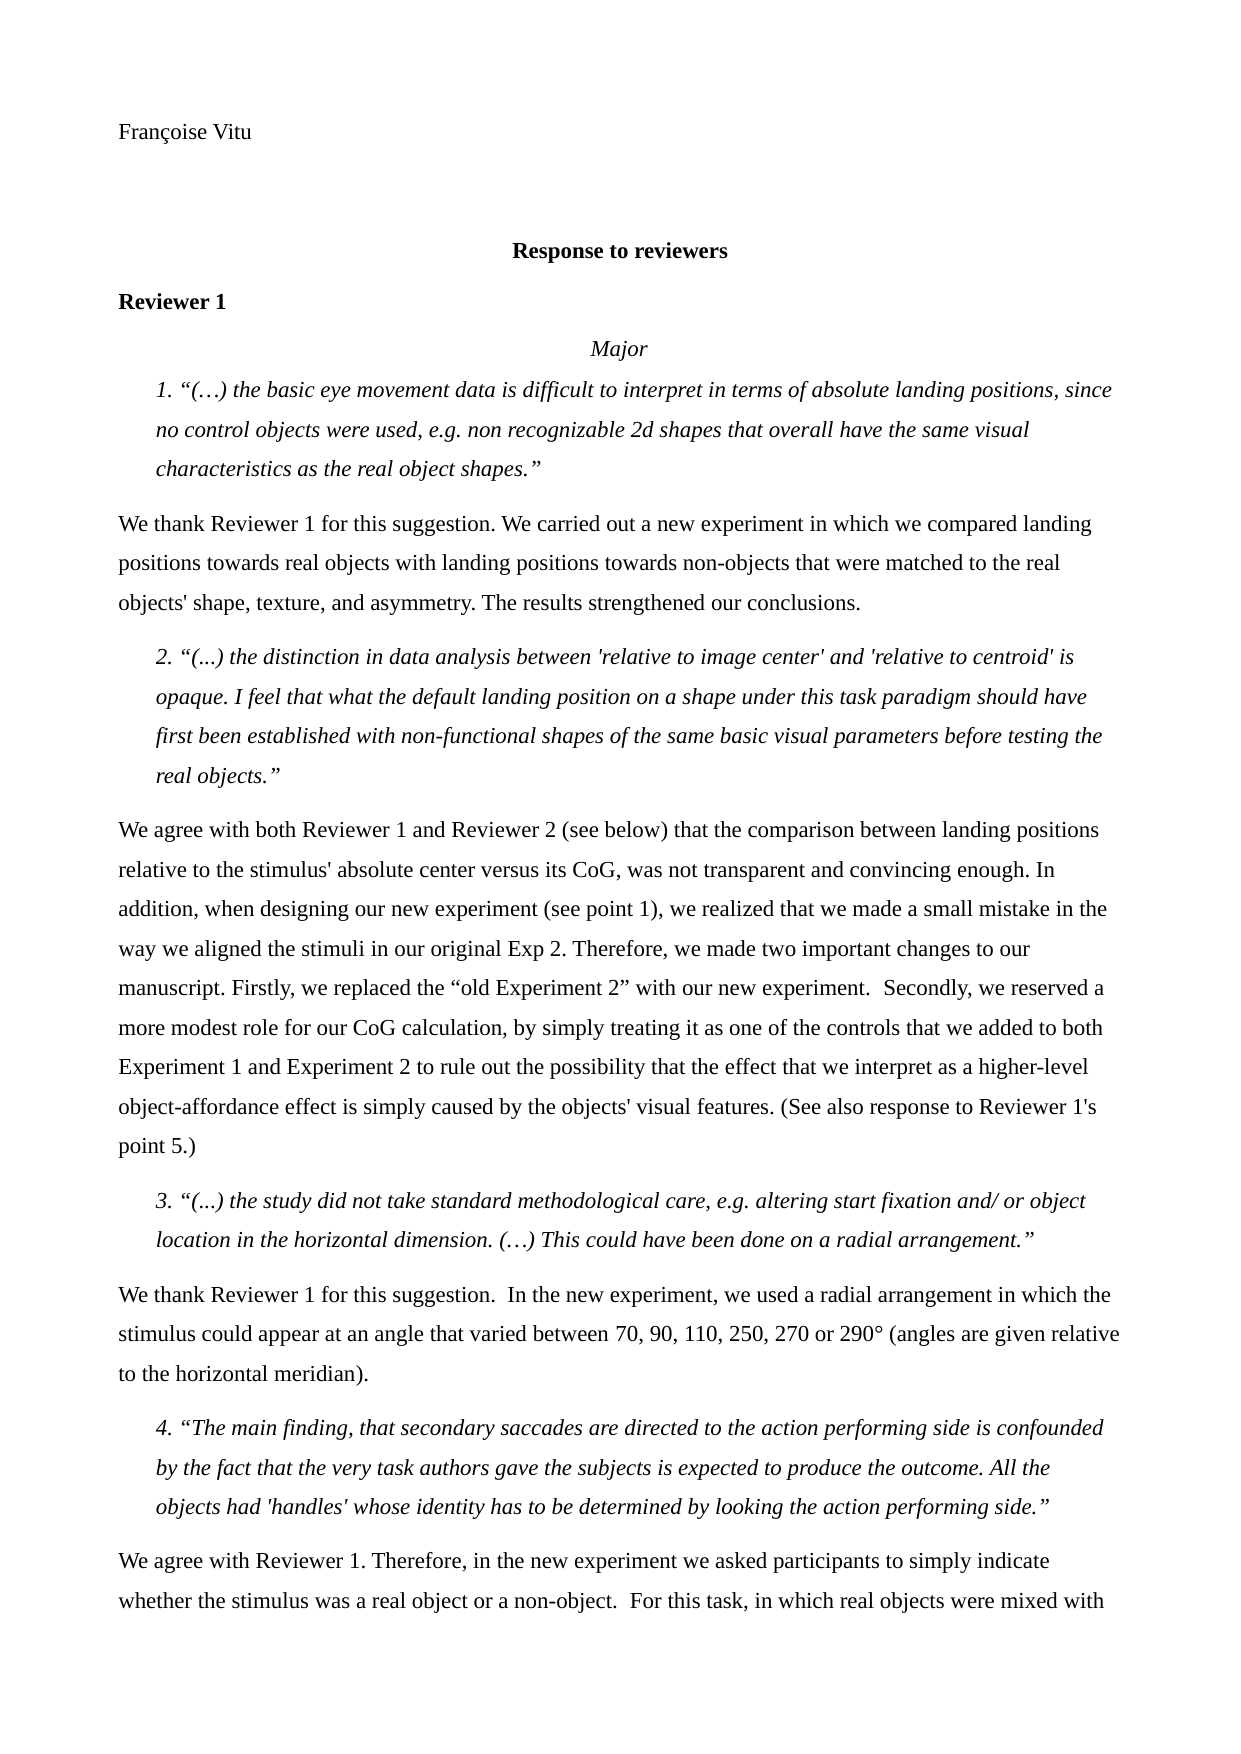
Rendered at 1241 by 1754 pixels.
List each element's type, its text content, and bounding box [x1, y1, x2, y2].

text Françoise Vitu [118, 118, 1122, 144]
subtitle Reviewer 1 [118, 288, 1122, 314]
subtitle Major [118, 335, 1122, 362]
text We thank Reviewer 1 for this suggestion. In the new experiment, we used a radial arrangement in which the stimulus could appear at an angle that varied between 70, 90, 110, 250, 270 or 290° (angles are given relative to the horizontal meridian). [118, 1281, 1122, 1386]
text 3. “(...) the study did not take standard methodological care, e.g. altering start fixation and/ or object location in the horizontal dimension. (…) This could have been done on a radial arrangement.” [156, 1187, 1122, 1252]
text We agree with Reviewer 1. Therefore, in the new experiment we asked participants to simply indicate whether the stimulus was a real object or a non-object. For this task, in which real objects were mixed with [118, 1547, 1122, 1613]
subtitle Response to reviewers [118, 237, 1122, 263]
text 1. “(…) the basic eye movement data is difficult to interpret in terms of absolute landing positions, since no control objects were used, e.g. non recognizable 2d shapes that overall have the same visual characteristics as the real object shapes.” [156, 377, 1122, 482]
text 2. “(...) the distinction in data analysis between 'relative to image center' and 'relative to centroid' is opaque. I feel that what the default landing position on a shape under this task paradigm should have first been established with non-functional shapes of the same basic visual parameters before testing the real objects.” [156, 643, 1122, 788]
text We thank Reviewer 1 for this suggestion. We carried out a new experiment in which we compared landing positions towards real objects with landing positions towards non-objects that were matched to the real objects' shape, texture, and asymmetry. The results strengthened our conclusions. [118, 510, 1122, 615]
text 4. “The main finding, that secondary saccades are directed to the action performing side is confounded by the fact that the very task authors gave the subjects is expected to produce the outcome. All the objects had 'handles' whose identity has to be determined by looking the action performing side.” [156, 1414, 1122, 1519]
text We agree with both Reviewer 1 and Reviewer 2 (see below) that the comparison between landing positions relative to the stimulus' absolute center versus its CoG, was not transparent and convincing enough. In addition, when designing our new experiment (see point 1), we realized that we made a small mistake in the way we aligned the stimuli in our original Exp 2. Therefore, we made two important changes to our manuscript. Firstly, we replaced the “old Experiment 2” with our new experiment. Secondly, we reserved a more modest role for our CoG calculation, by simply treating it as one of the controls that we added to both Experiment 1 and Experiment 2 to rule out the possibility that the effect that we interpret as a higher-level object-affordance effect is simply caused by the objects' visual features. (See also response to Reviewer 1's point 5.) [118, 816, 1122, 1158]
